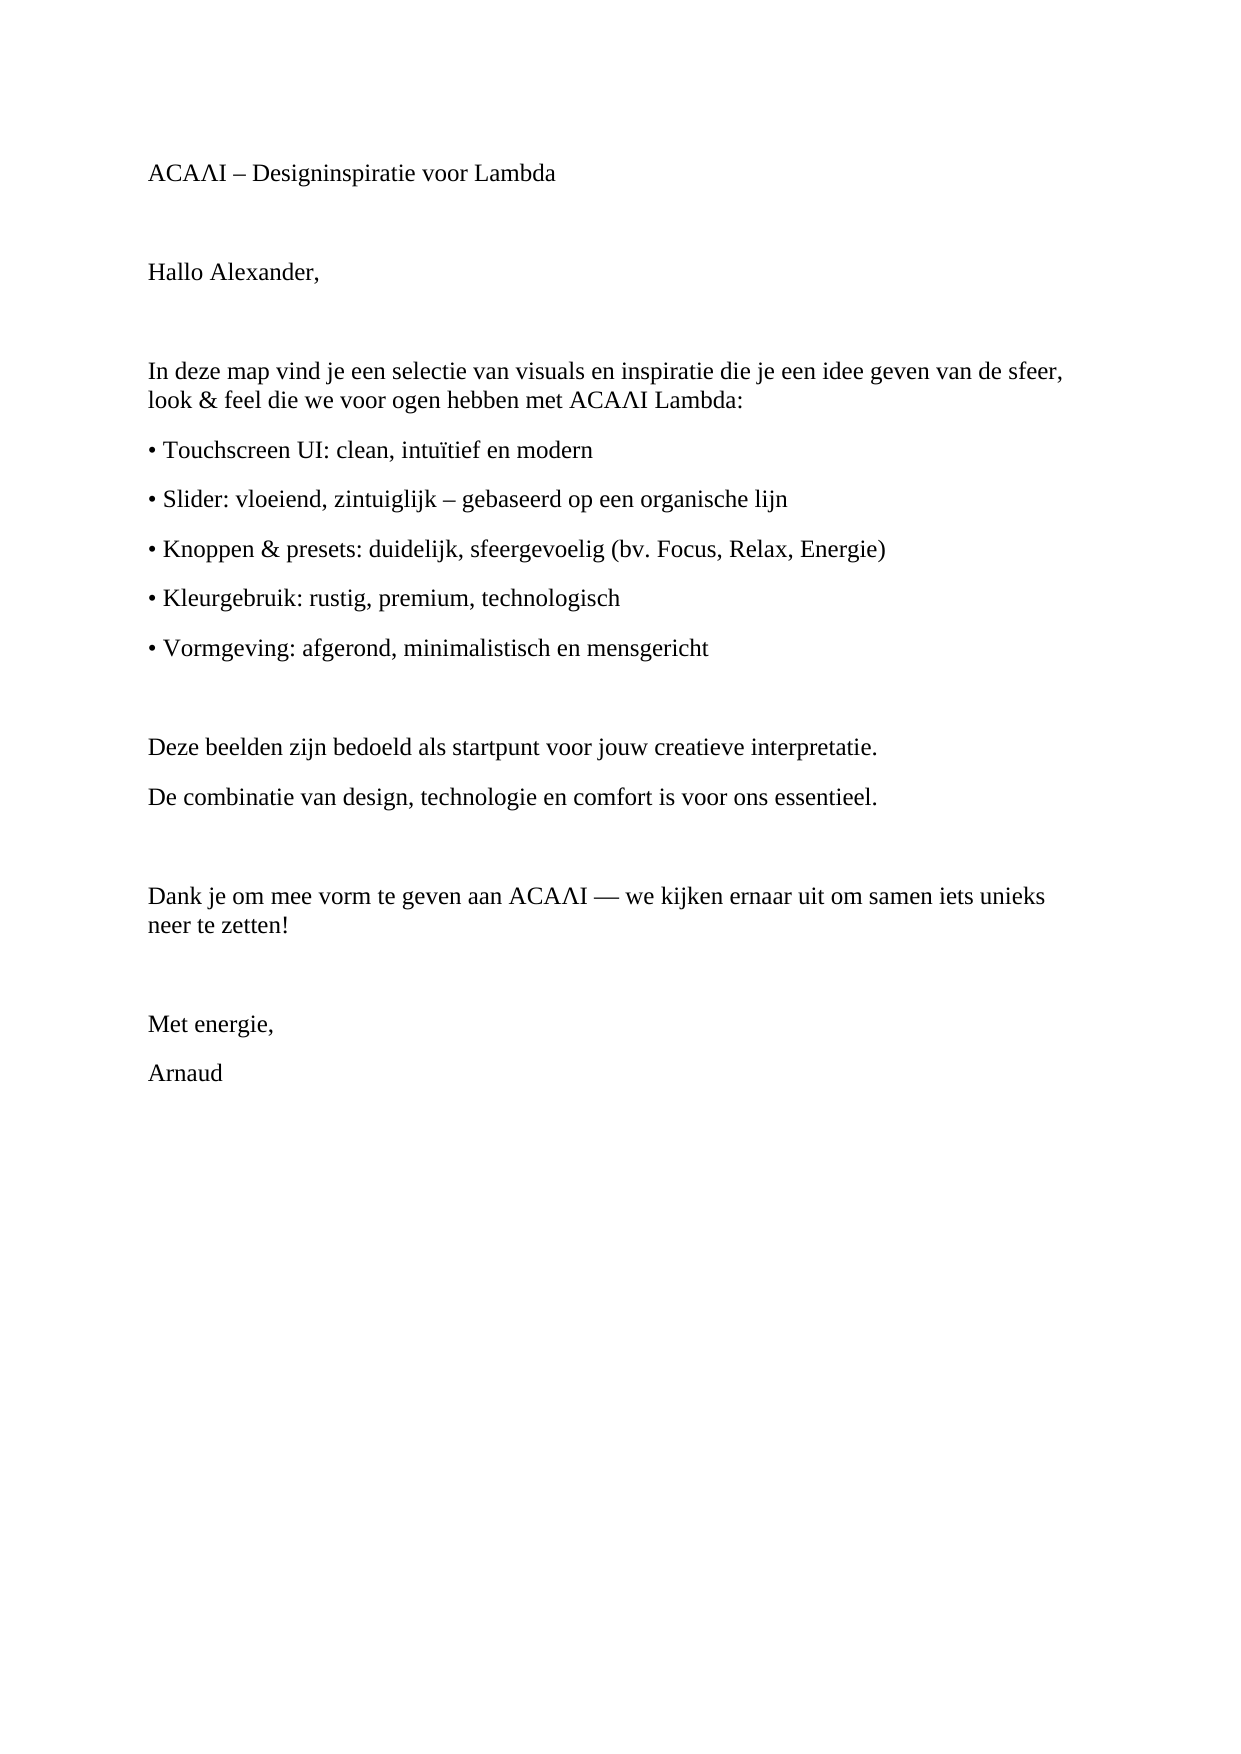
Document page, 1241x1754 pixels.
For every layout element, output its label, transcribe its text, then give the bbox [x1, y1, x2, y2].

text • Touchscreen UI: clean, intuïtief en modern [148, 435, 1093, 463]
text Dank je om mee vorm te geven aan ACAΛI — we kijken ernaar uit om samen iets unieks neer te zetten! [148, 881, 1093, 938]
text Hallo Alexander, [148, 257, 1093, 286]
text ACAΛI – Designinspiratie voor Lambda [148, 158, 1093, 187]
text • Knoppen & presets: duidelijk, sfeergevoelig (bv. Focus, Relax, Energie) [148, 534, 1093, 563]
text Deze beelden zijn bedoeld als startpunt voor jouw creatieve interpretatie. [148, 732, 1093, 761]
text De combinatie van design, technologie en comfort is voor ons essentieel. [148, 782, 1093, 811]
text • Vormgeving: afgerond, minimalistisch en mensgericht [148, 633, 1093, 662]
text • Slider: vloeiend, zintuiglijk – gebaseerd op een organische lijn [148, 484, 1093, 513]
text Met energie, [148, 1009, 1093, 1038]
text In deze map vind je een selectie van visuals en inspiratie die je een idee geven van de sfeer, look & feel die we voor ogen hebben met ACAΛI Lambda: [148, 356, 1093, 414]
text Arnaud [148, 1058, 1093, 1087]
text • Kleurgebruik: rustig, premium, technologisch [148, 583, 1093, 612]
